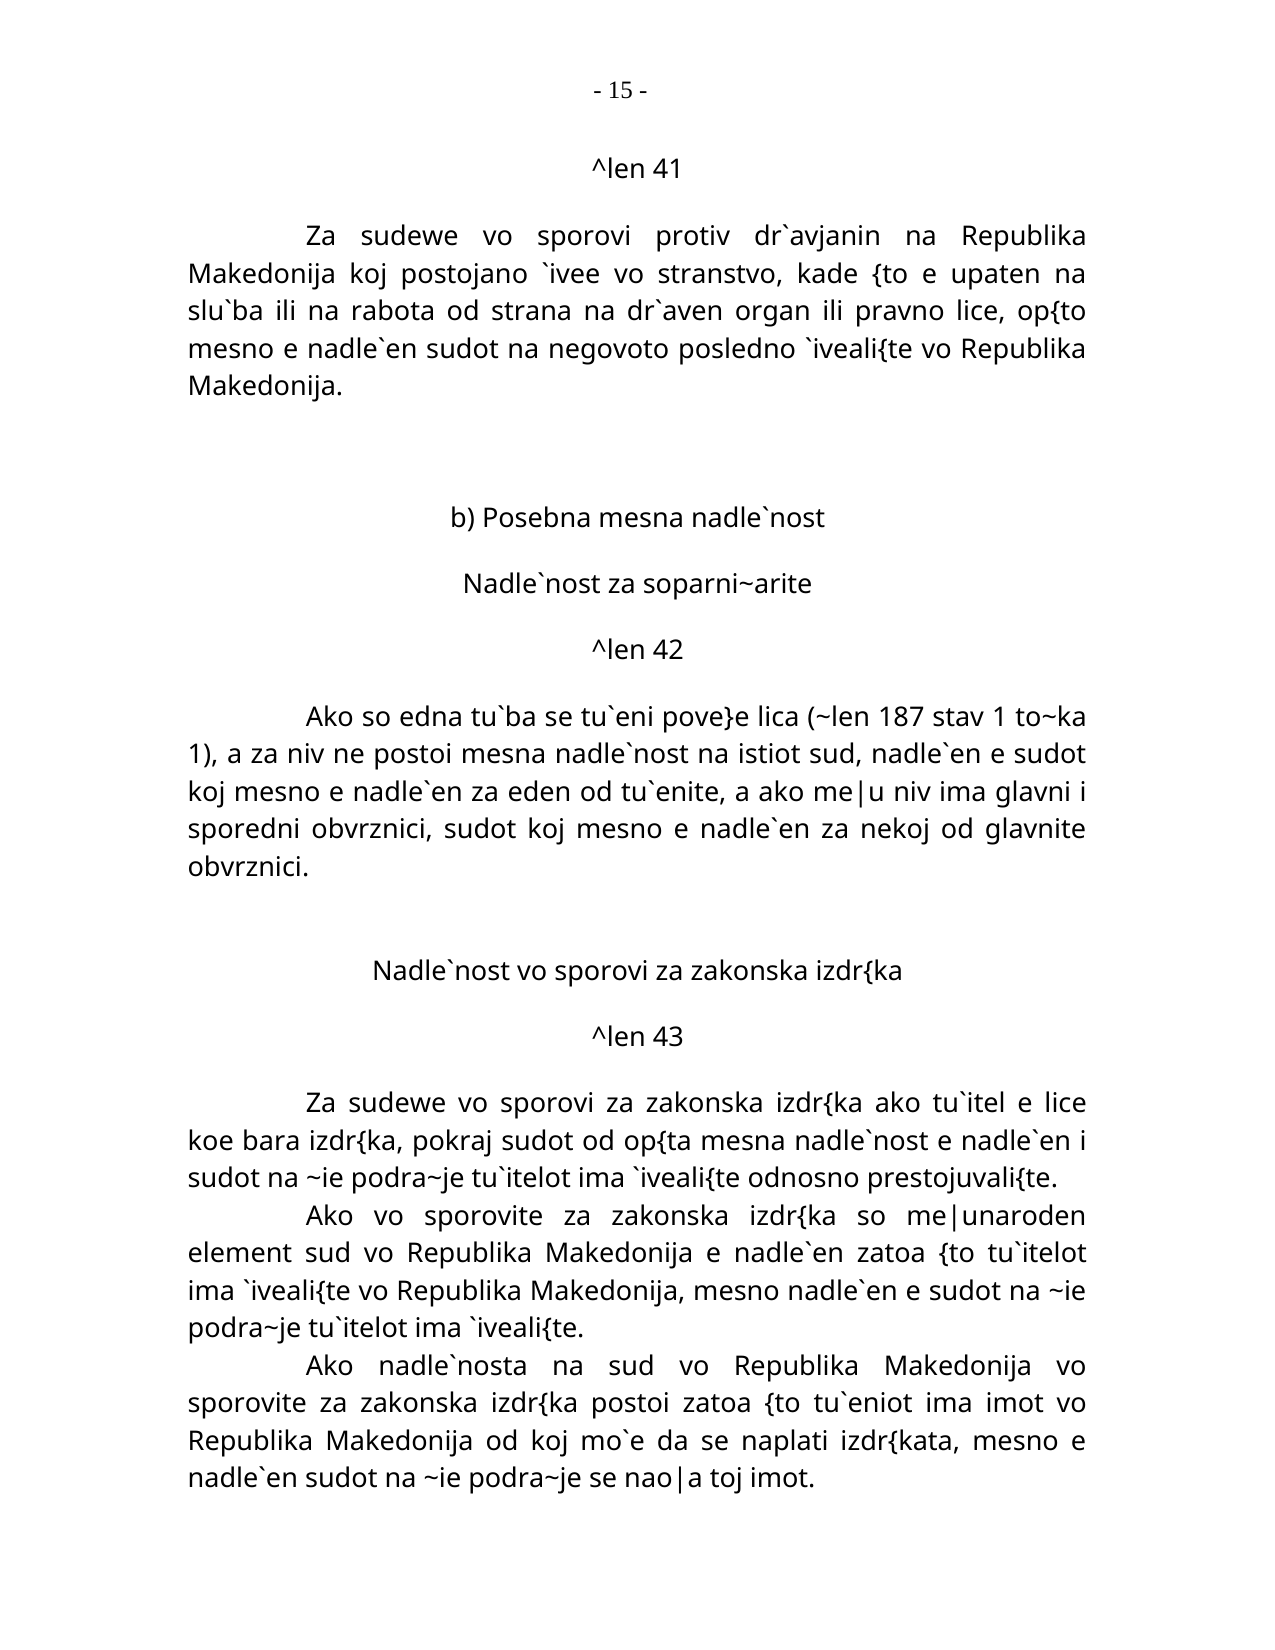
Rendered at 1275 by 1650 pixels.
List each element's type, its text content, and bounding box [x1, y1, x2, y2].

text b) Posebna mesna nadle`nost [187, 499, 1087, 536]
text Nadle`nost za soparni~arite [187, 565, 1087, 602]
text ^len 43 [187, 1017, 1087, 1054]
text ^len 41 [187, 150, 1087, 187]
text Za sudewe vo sporovi protiv dr`avjanin na Republika Makedonija koj postojano `ivee vo stranstvo, kade {to e upaten na slu`ba ili na rabota od strana na dr`aven organ ili pravno lice, op{to mesno e nadle`en sudot na negovoto posledno `iveali{te vo Republika Makedonija. [187, 216, 1087, 403]
text Nadle`nost vo sporovi za zakonska izdr{ka [187, 951, 1087, 988]
text Ako so edna tu`ba se tu`eni pove}e lica (~len 187 stav 1 to~ka 1), a za niv ne postoi mesna nadle`nost na istiot sud, nadle`en e sudot koj mesno e nadle`en za eden od tu`enite, a ako me|u niv ima glavni i sporedni obvrznici, sudot koj mesno e nadle`en za nekoj od glavnite obvrznici. [187, 697, 1087, 884]
text Ako vo sporovite za zakonska izdr{ka so me|unaroden element sud vo Republika Makedonija e nadle`en zatoa {to tu`itelot ima `iveali{te vo Republika Makedonija, mesno nadle`en e sudot na ~ie podra~je tu`itelot ima `iveali{te. [187, 1196, 1087, 1346]
text ^len 42 [187, 631, 1087, 668]
text Ako nadle`nosta na sud vo Republika Makedonija vo sporovite za zakonska izdr{ka postoi zatoa {to tu`eniot ima imot vo Republika Makedonija od koj mo`e da se naplati izdr{kata, mesno e nadle`en sudot na ~ie podra~je se nao|a toj imot. [187, 1346, 1087, 1496]
text Za sudewe vo sporovi za zakonska izdr{ka ako tu`itel e lice koe bara izdr{ka, pokraj sudot od op{ta mesna nadle`nost e nadle`en i sudot na ~ie podra~je tu`itelot ima `iveali{te odnosno prestojuvali{te. [187, 1083, 1087, 1196]
